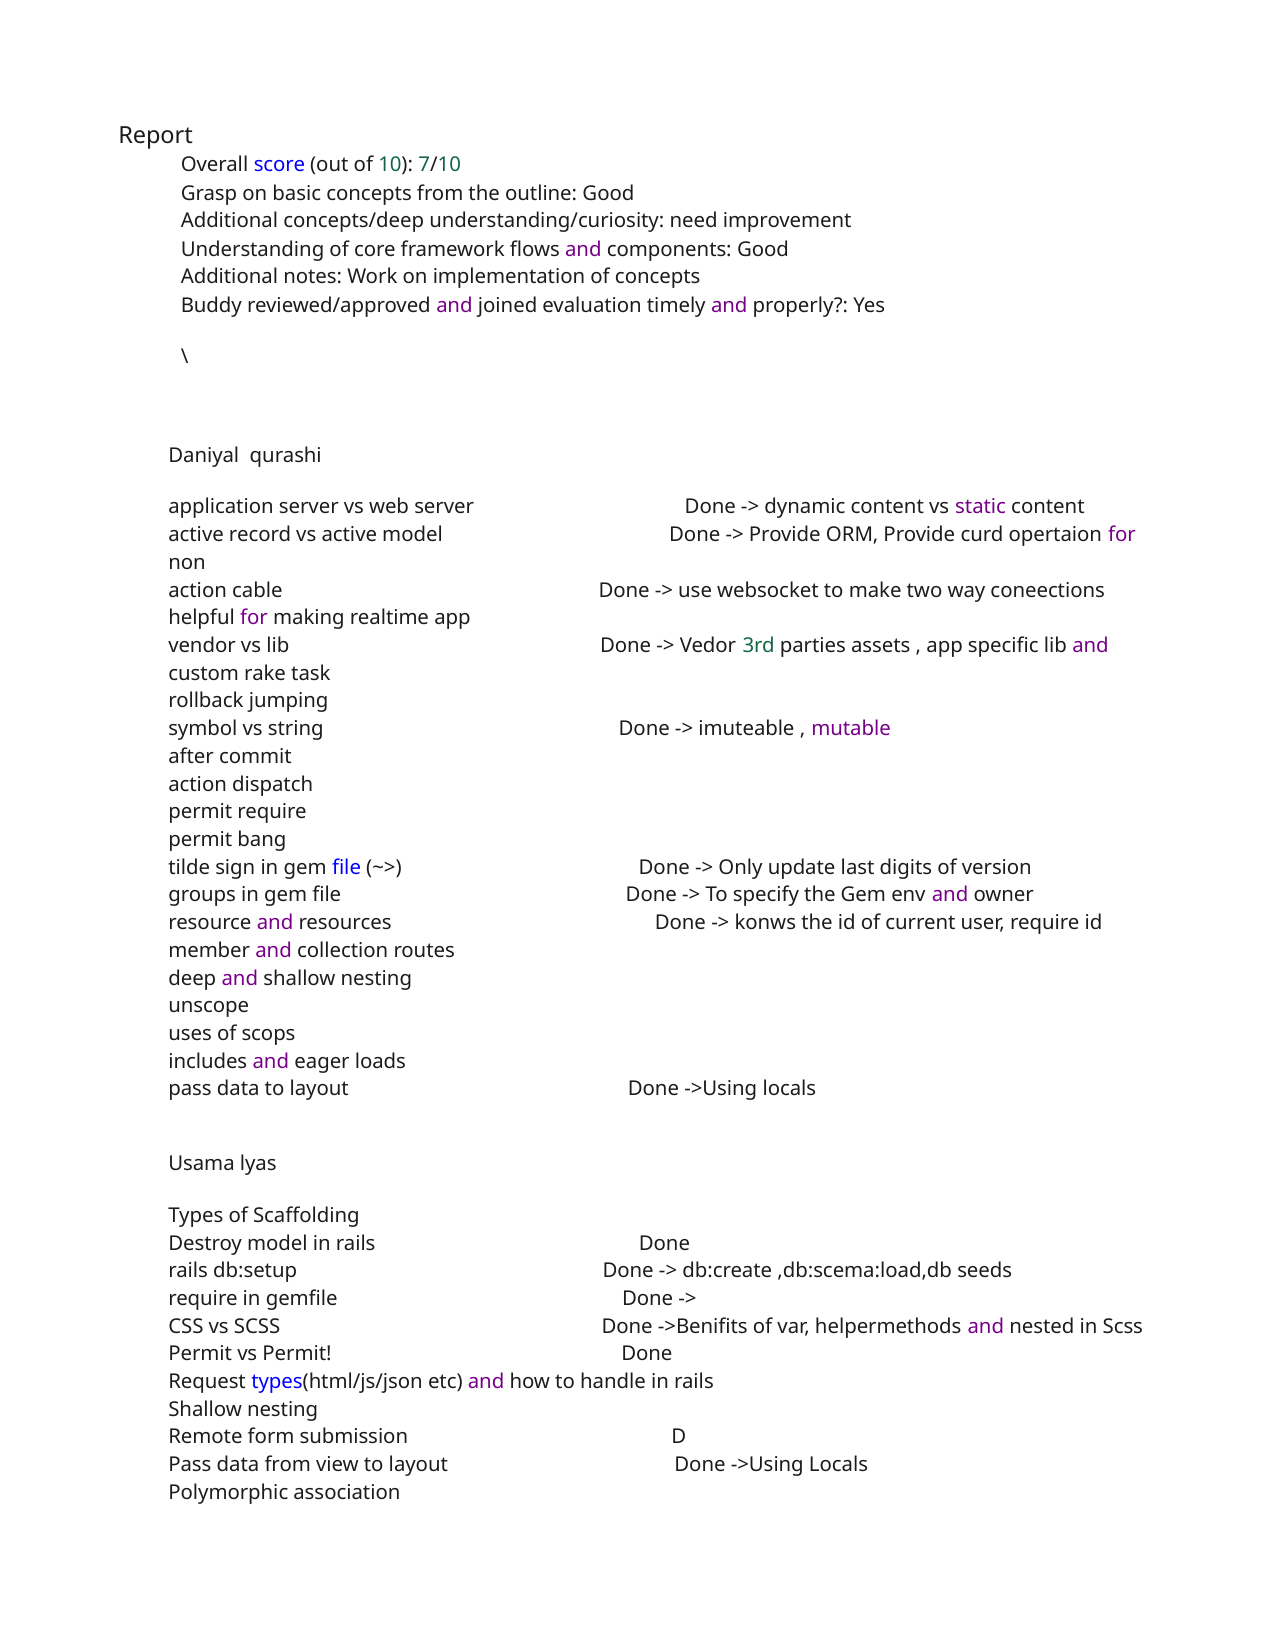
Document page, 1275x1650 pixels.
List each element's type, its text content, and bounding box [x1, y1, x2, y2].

text permit bang [168, 825, 1157, 852]
text unscope [168, 991, 1157, 1019]
text Overall score (out of 10): 7/10 [168, 150, 1157, 178]
text Additional notes: Work on implementation of concepts [168, 262, 1157, 290]
text Request types(html/js/json etc) and how to handle in rails [168, 1367, 1157, 1394]
text Additional concepts/deep understanding/curiosity: need improvement [168, 206, 1157, 234]
text resource and resources Done -> konws the id of current user, require id [168, 908, 1157, 936]
text rollback jumping [168, 686, 1157, 714]
text Remote form submission D [168, 1422, 1157, 1450]
text tilde sign in gem file (~>) Done -> Only update last digits of version [168, 852, 1157, 880]
text \ [168, 342, 1157, 370]
text ​ [168, 468, 1157, 492]
text action cable Done -> use websocket to make two way coneections helpful for making realtime app [168, 575, 1157, 631]
text pass data to layout Done ->Using locals [168, 1074, 1157, 1102]
text CSS vs SCSS Done ->Benifits of var, helpermethods and nested in Scss [168, 1311, 1157, 1339]
text rails db:setup Done -> db:create ,db:scema:load,db seeds [168, 1256, 1157, 1283]
text require in gemfile Done -> [168, 1283, 1157, 1311]
text permit require [168, 797, 1157, 825]
text symbol vs string Done -> imuteable , mutable [168, 714, 1157, 742]
text active record vs active model Done -> Provide ORM, Provide curd opertaion for non [168, 520, 1157, 575]
text deep and shallow nesting [168, 963, 1157, 991]
text application server vs web server Done -> dynamic content vs static content [168, 492, 1157, 520]
text Report [118, 118, 1157, 150]
text Buddy reviewed/approved and joined evaluation timely and properly?: Yes [168, 290, 1157, 318]
text Daniyal qurashi [168, 441, 1157, 468]
text Understanding of core framework flows and components: Good [168, 234, 1157, 262]
text uses of scops [168, 1019, 1157, 1046]
text groups in gem file Done -> To specify the Gem env and owner [168, 880, 1157, 908]
text Shallow nesting [168, 1394, 1157, 1422]
text Destroy model in rails Done [168, 1228, 1157, 1256]
text Grasp on basic concepts from the outline: Good [168, 178, 1157, 206]
text Polymorphic association [168, 1477, 1157, 1505]
text ​ [168, 1177, 1157, 1200]
text Types of Scaffolding [168, 1200, 1157, 1228]
text vendor vs lib Done -> Vedor 3rd parties assets , app specific lib and custom rake task [168, 631, 1157, 686]
text Pass data from view to layout Done ->Using Locals [168, 1450, 1157, 1477]
text Permit vs Permit! Done [168, 1339, 1157, 1367]
text includes and eager loads [168, 1046, 1157, 1074]
text member and collection routes [168, 936, 1157, 963]
text Usama lyas [168, 1149, 1157, 1177]
text after commit [168, 742, 1157, 769]
text action dispatch [168, 769, 1157, 797]
